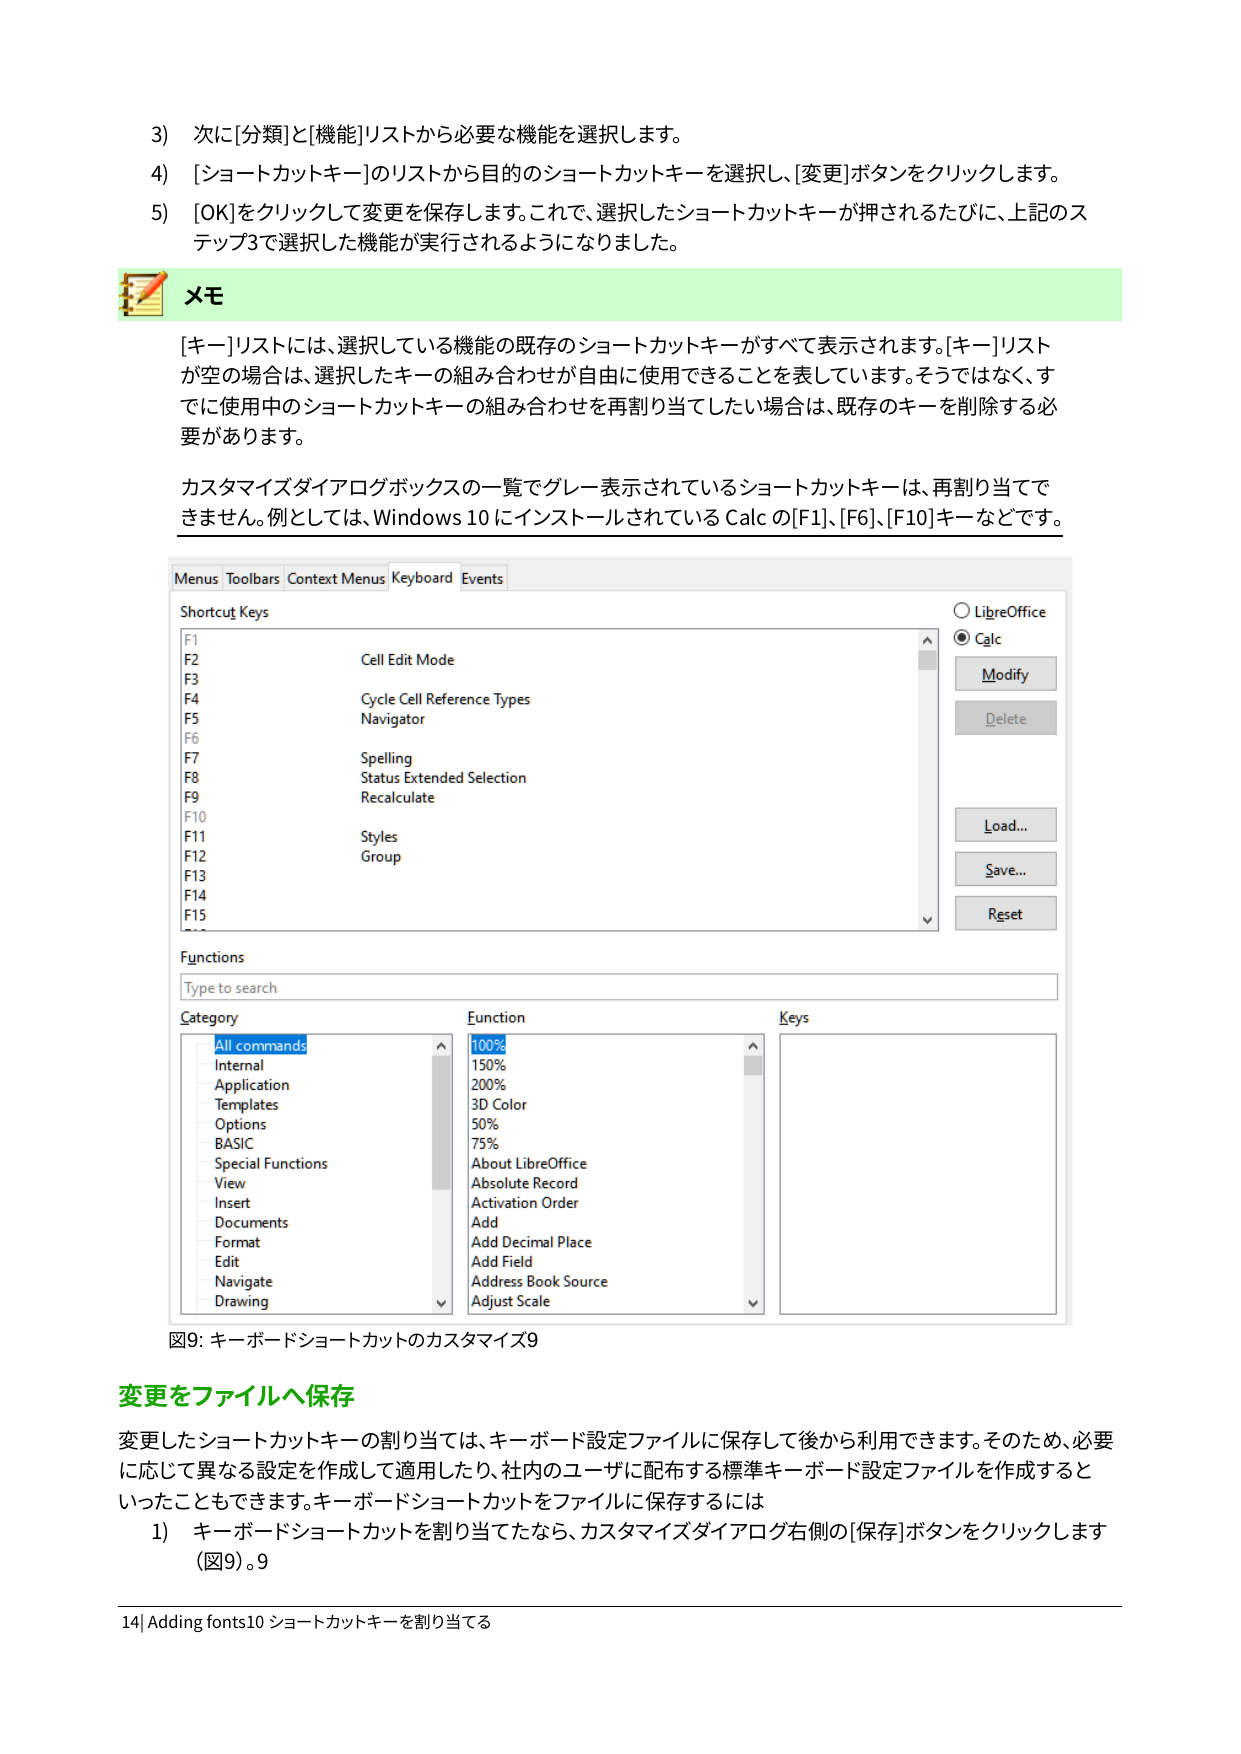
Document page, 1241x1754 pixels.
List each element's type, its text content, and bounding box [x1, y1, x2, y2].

subtitle 変更をファイルへ保存 [118, 1376, 1122, 1413]
list 変更したショートカットキーの割り当ては、キーボード設定ファイルに保存して後から利用できます。そのため、必要に応じて異なる設定を作成して適用したり、社内のユーザに配布する標準キーボード設定ファイルを作成するといったこともできます。キーボードショートカットをファイルに保存するには [118, 1424, 1122, 1515]
text 図9: キーボードショートカットのカスタマイズ9 [168, 1326, 1072, 1353]
list [OK]をクリックして変更を保存します。これで、選択したショートカットキーが押されるたびに、上記のステップ3で選択した機能が実行されるようになりました。 [169, 196, 1122, 257]
text [キー]リストには、選択している機能の既存のショートカットキーがすべて表示されます。[キー]リストが空の場合は、選択したキーの組み合わせが自由に使用できることを表しています。そうではなく、すでに使用中のショートカットキーの組み合わせを再割り当てしたい場合は、既存のキーを削除する必要があります。 [177, 326, 1063, 450]
list 次に[分類]と[機能]リストから必要な機能を選択します。 [169, 118, 1122, 148]
picture [167, 557, 1073, 1326]
list キーボードショートカットを割り当てたなら、カスタマイズダイアログ右側の[保存]ボタンをクリックします（図9）。9 [169, 1515, 1122, 1576]
picture [119, 269, 170, 320]
subtitle メモ [118, 268, 1122, 321]
list [ショートカットキー]のリストから目的のショートカットキーを選択し、[変更]ボタンをクリックします。 [169, 157, 1122, 187]
text カスタマイズダイアログボックスの一覧でグレー表示されているショートカットキーは、再割り当てできません。例としては、Windows 10にインストールされているCalcの[F1]、[F6]、[F10]キーなどです。 [177, 468, 1063, 535]
